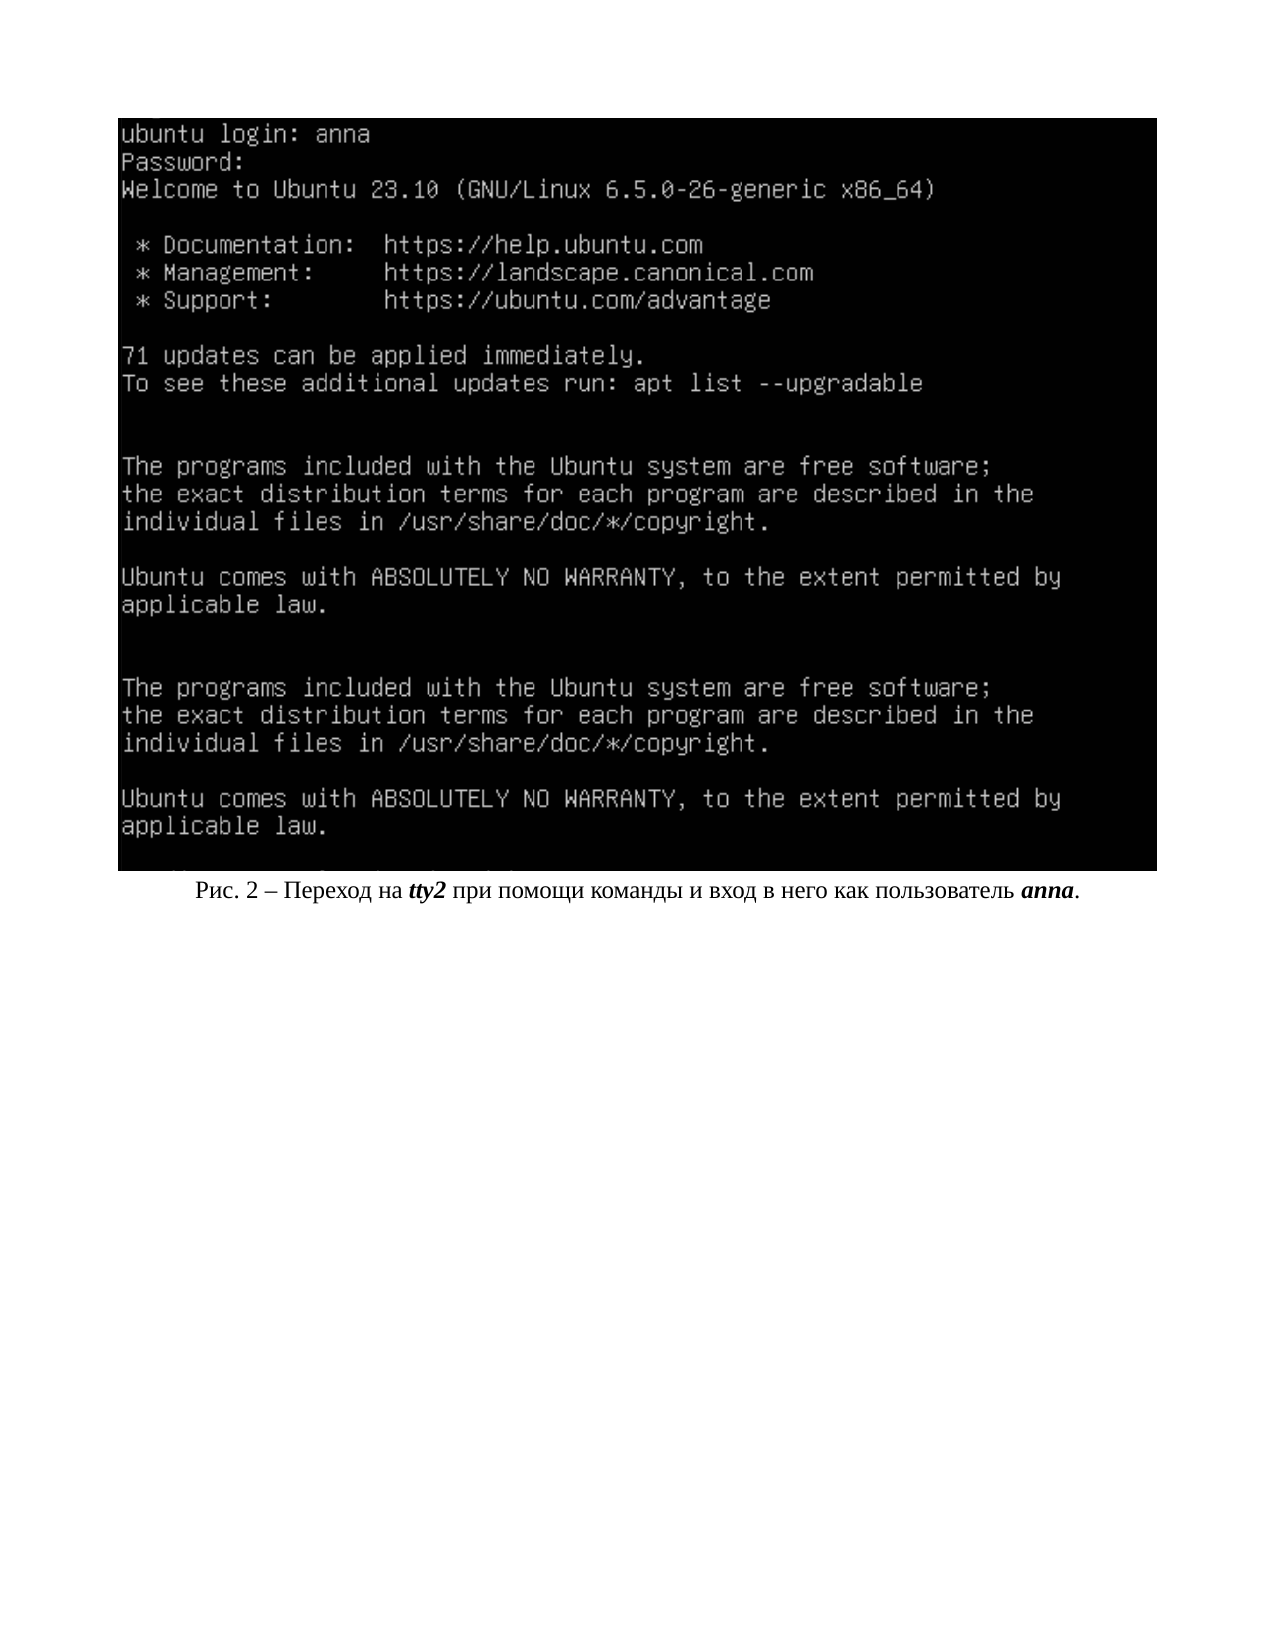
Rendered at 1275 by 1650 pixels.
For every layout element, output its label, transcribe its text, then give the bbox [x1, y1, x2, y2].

text Рис. 2 – Переход на tty2 при помощи команды и вход в него как пользователь anna. [118, 871, 1157, 903]
picture [118, 118, 1157, 871]
